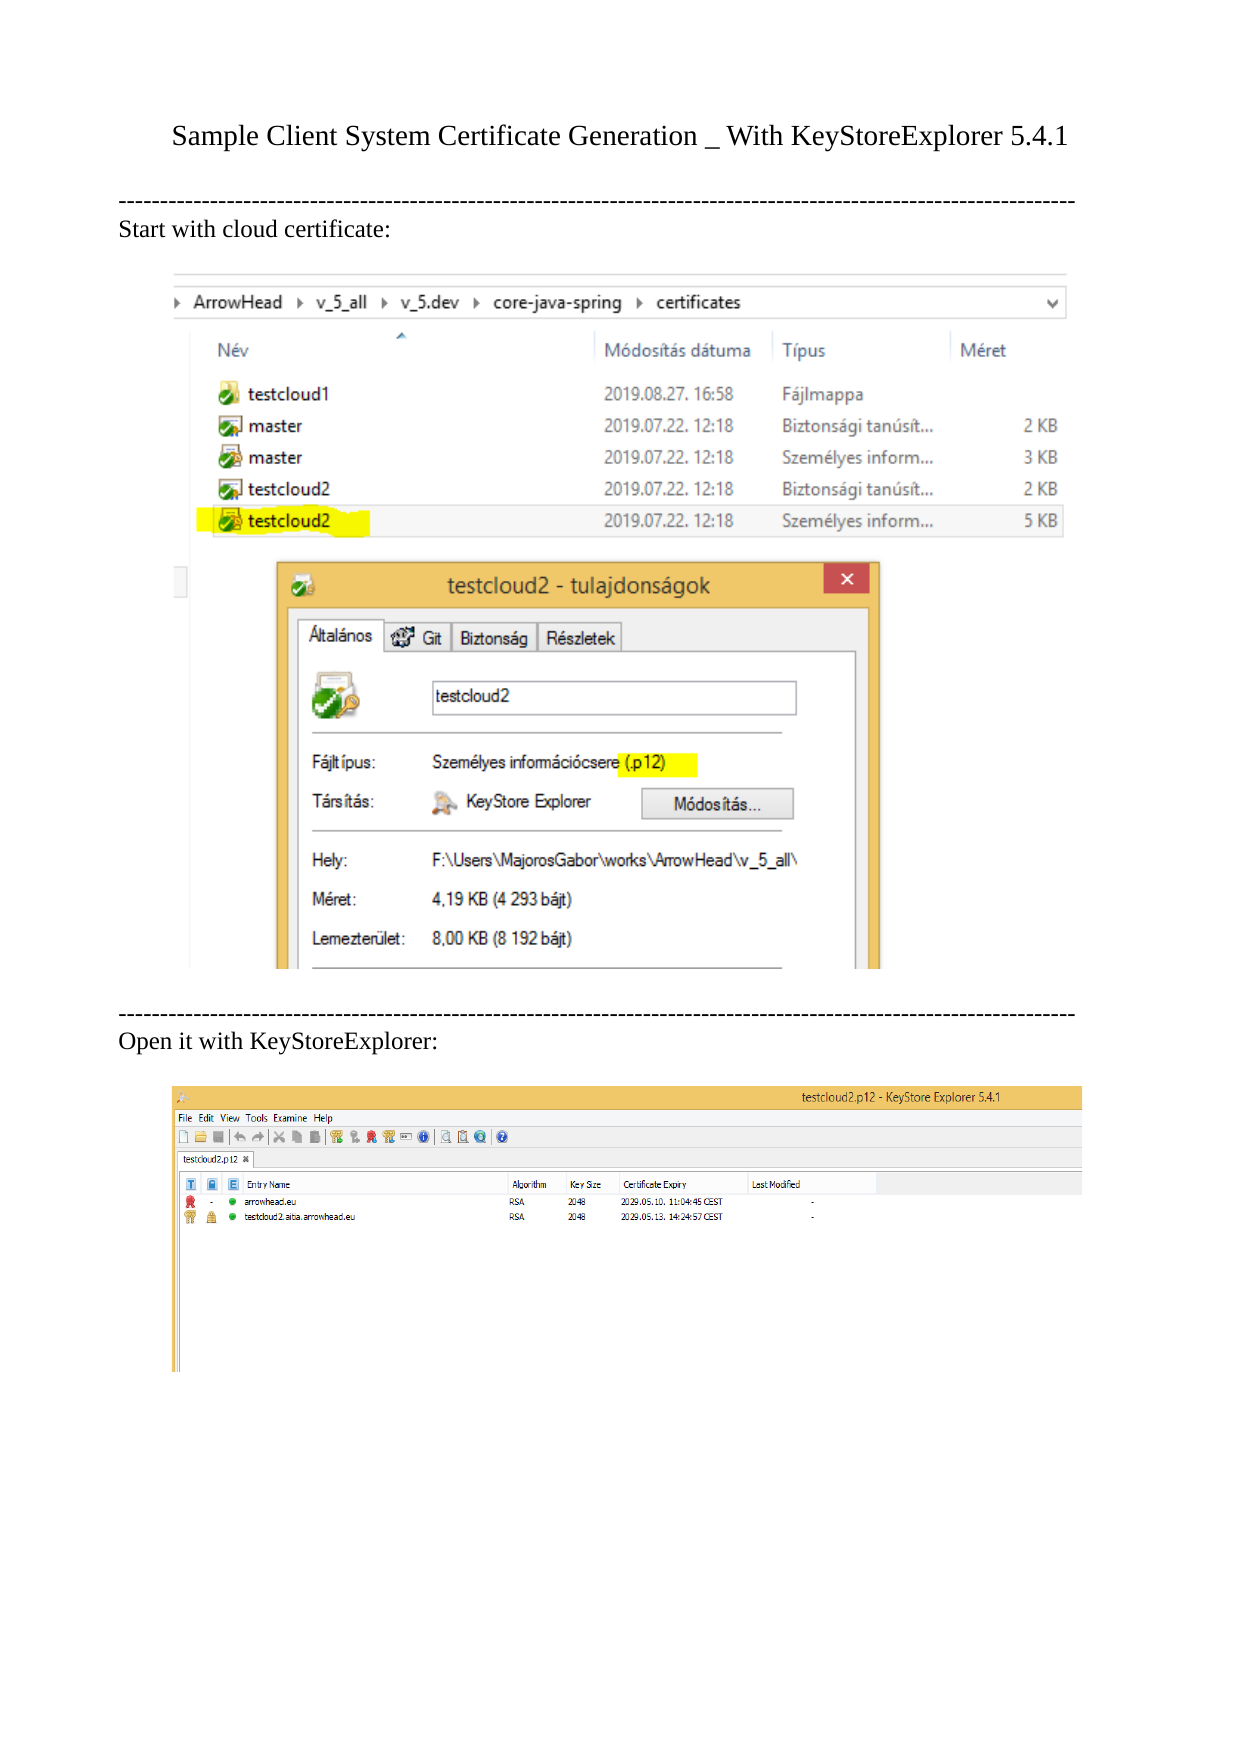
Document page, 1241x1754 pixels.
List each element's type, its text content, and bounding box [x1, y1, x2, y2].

text Start with cloud certificate: [118, 214, 1122, 243]
text ------------------------------------------------------------------------------------------------------------------- [118, 185, 1122, 214]
text ------------------------------------------------------------------------------------------------------------------- [118, 998, 1122, 1026]
text Sample Client System Certificate Generation _ With KeyStoreExplorer 5.4.1 [118, 118, 1122, 152]
picture [173, 271, 1067, 969]
picture [171, 1086, 1083, 1372]
text Open it with KeyStoreExplorer: [118, 1026, 1122, 1055]
